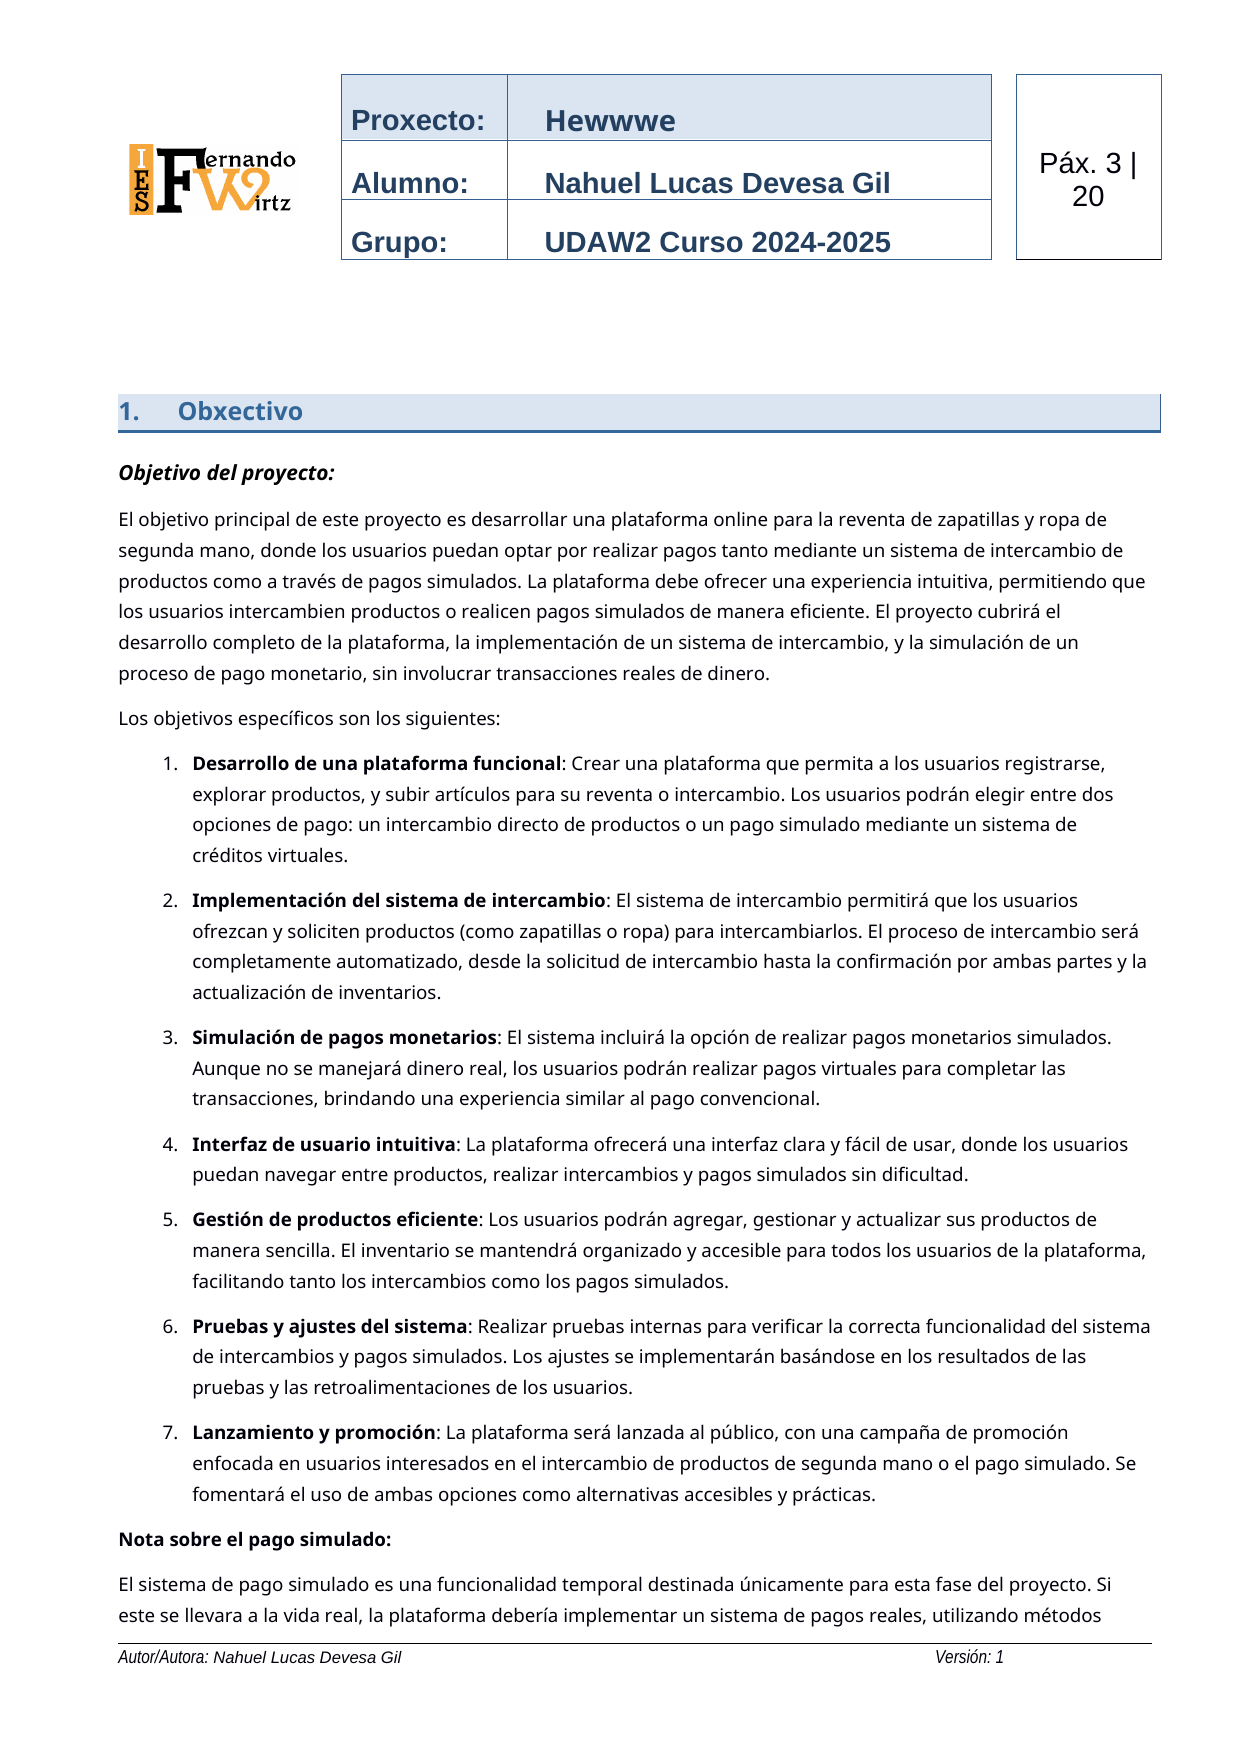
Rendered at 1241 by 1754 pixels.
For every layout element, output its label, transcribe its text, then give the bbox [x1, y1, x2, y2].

list Desarrollo de una plataforma funcional: Crear una plataforma que permita a los usuarios registrarse, explorar productos, y subir artículos para su reventa o intercambio. Los usuarios podrán elegir entre dos opciones de pago: un intercambio directo de productos o un pago simulado mediante un sistema de créditos virtuales. [162, 750, 1152, 868]
picture [129, 144, 299, 215]
subtitle Obxectivo [118, 394, 1160, 430]
text El sistema de pago simulado es una funcionalidad temporal destinada únicamente para esta fase del proyecto. Si este se llevara a la vida real, la plataforma debería implementar un sistema de pagos reales, utilizando métodos [118, 1571, 1152, 1627]
text Nota sobre el pago simulado: [118, 1526, 1152, 1552]
text El objetivo principal de este proyecto es desarrollar una plataforma online para la reventa de zapatillas y ropa de segunda mano, donde los usuarios puedan optar por realizar pagos tanto mediante un sistema de intercambio de productos como a través de pagos simulados. La plataforma debe ofrecer una experiencia intuitiva, permitiendo que los usuarios intercambien productos o realicen pagos simulados de manera eficiente. El proyecto cubrirá el desarrollo completo de la plataforma, la implementación de un sistema de intercambio, y la simulación de un proceso de pago monetario, sin involucrar transacciones reales de dinero. [118, 507, 1152, 685]
list Lanzamiento y promoción: La plataforma será lanzada al público, con una campaña de promoción enfocada en usuarios interesados en el intercambio de productos de segunda mano o el pago simulado. Se fomentará el uso de ambas opciones como alternativas accesibles y prácticas. [162, 1420, 1152, 1506]
list Simulación de pagos monetarios: El sistema incluirá la opción de realizar pagos monetarios simulados. Aunque no se manejará dinero real, los usuarios podrán realizar pagos virtuales para completar las transacciones, brindando una experiencia similar al pago convencional. [162, 1024, 1152, 1111]
text Objetivo del proyecto: [118, 458, 1152, 487]
list Pruebas y ajustes del sistema: Realizar pruebas internas para verificar la correcta funcionalidad del sistema de intercambios y pagos simulados. Los ajustes se implementarán basándose en los resultados de las pruebas y las retroalimentaciones de los usuarios. [162, 1313, 1152, 1400]
list Gestión de productos eficiente: Los usuarios podrán agregar, gestionar y actualizar sus productos de manera sencilla. El inventario se mantendrá organizado y accesible para todos los usuarios de la plataforma, facilitando tanto los intercambios como los pagos simulados. [162, 1207, 1152, 1293]
text Los objetivos específicos son los siguientes: [118, 705, 1152, 731]
list Implementación del sistema de intercambio: El sistema de intercambio permitirá que los usuarios ofrezcan y soliciten productos (como zapatillas o ropa) para intercambiarlos. El proceso de intercambio será completamente automatizado, desde la solicitud de intercambio hasta la confirmación por ambas partes y la actualización de inventarios. [162, 887, 1152, 1005]
list Interfaz de usuario intuitiva: La plataforma ofrecerá una interfaz clara y fácil de usar, donde los usuarios puedan navegar entre productos, realizar intercambios y pagos simulados sin dificultad. [162, 1131, 1152, 1187]
